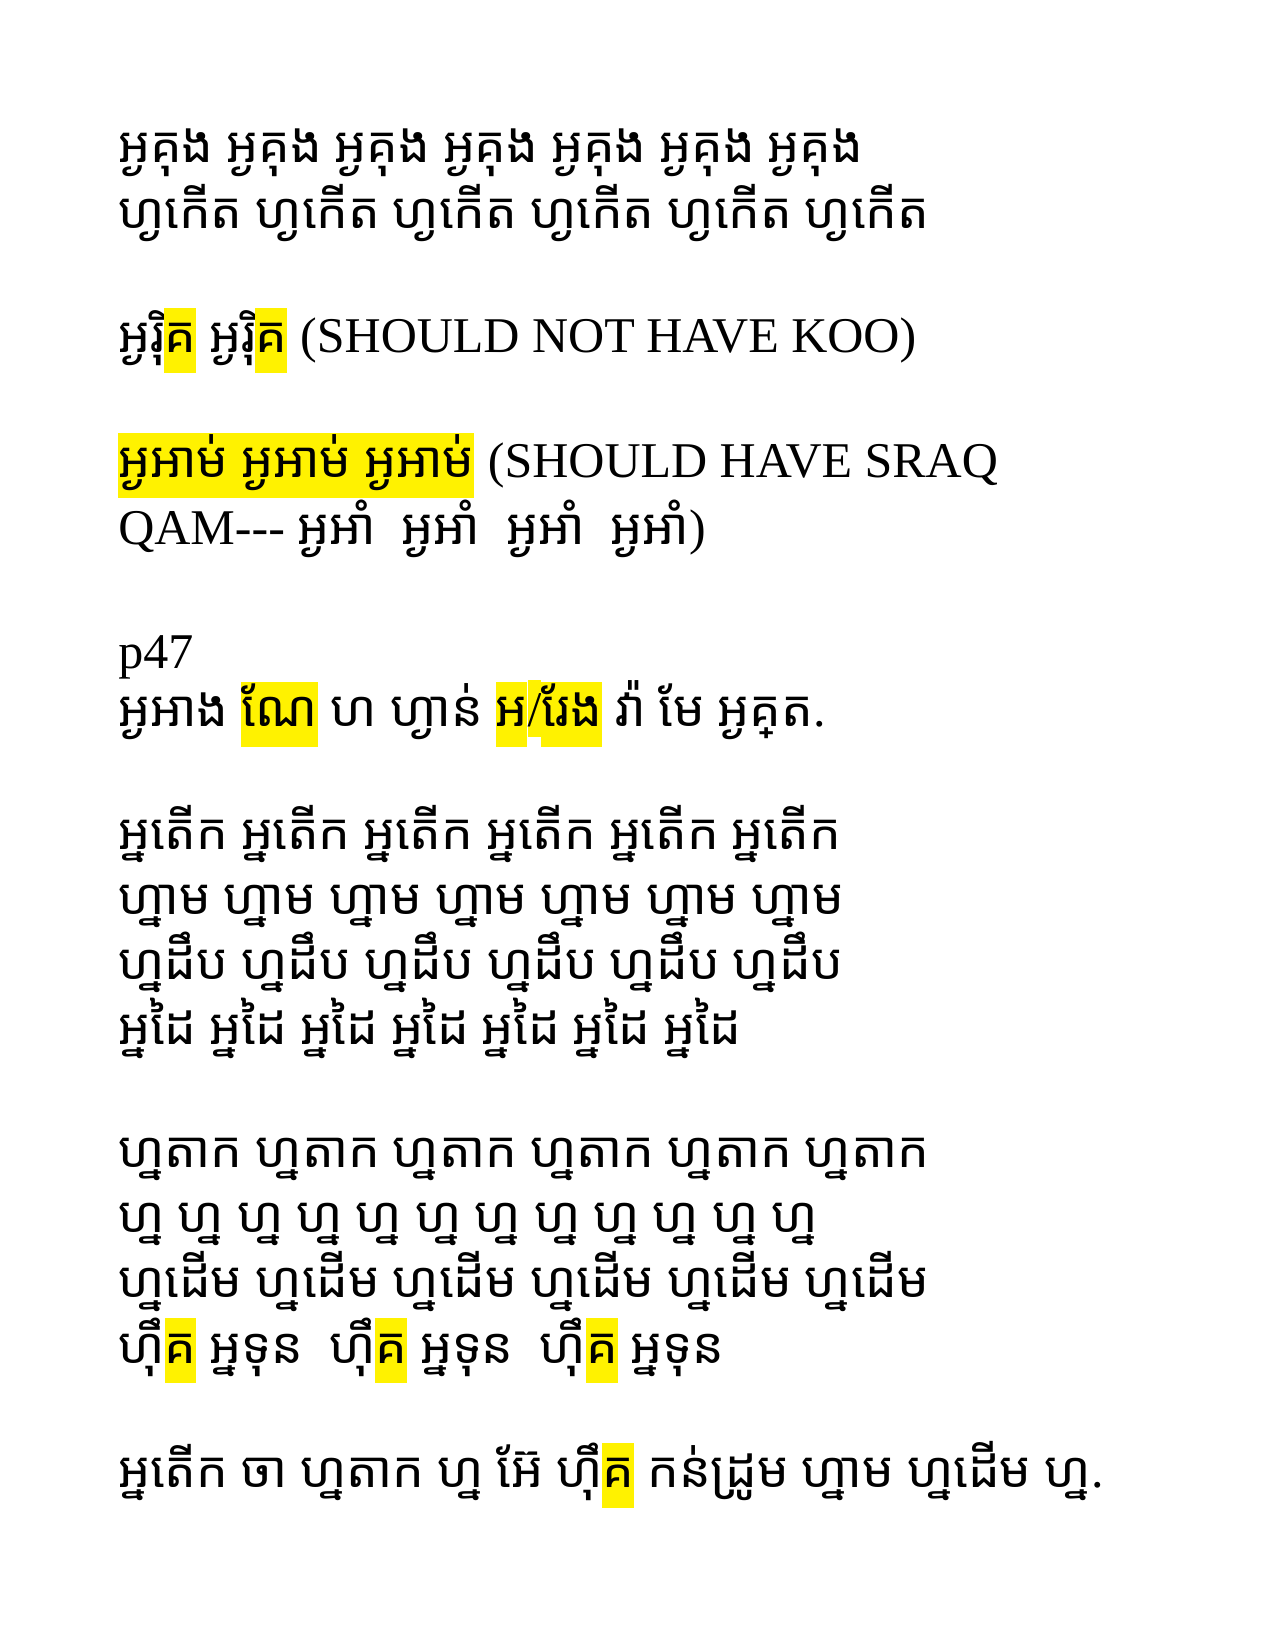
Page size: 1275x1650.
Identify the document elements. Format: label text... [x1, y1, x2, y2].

text ហ្នាម ហ្នាម ហ្នាម ហ្នាម ហ្នាម ហ្នាម ហ្នាម [118, 869, 1157, 935]
text p47 [118, 622, 1157, 680]
text ហ៊ឹគ អ្នទុន ហ៊ឹគ អ្នទុន ហ៊ឹគ អ្នទុន [118, 1318, 1157, 1383]
text អ្នតើក អ្នតើក អ្នតើក អ្នតើក អ្នតើក អ្នតើក [118, 804, 1157, 869]
text អ្ងរ៉ិគ អ្ងរ៉ិគ (SHOULD NOT HAVE KOO) [118, 306, 1157, 373]
text ហ្នដឹប ហ្នដឹប ហ្នដឹប ហ្នដឹប ហ្នដឹប ហ្នដឹប [118, 935, 1157, 1000]
text អ្ងគុង អ្ងគុង អ្ងគុង អ្ងគុង អ្ងគុង អ្ងគុង អ្ងគុង [118, 118, 1157, 183]
text ហ្ងកើត ហ្ងកើត ហ្ងកើត ហ្ងកើត ហ្ងកើត ហ្ងកើត [118, 183, 1157, 248]
text ហ្ន ហ្ន ហ្ន ហ្ន ហ្ន ហ្ន ហ្ន ហ្ន ហ្ន ហ្ន ហ្ន ហ្ន [118, 1188, 1157, 1253]
text អ្ងអាង ណែ ហ ហ្ងាន់ អ/រែង វ៉ា មែ អ្ងគ្លែត. [118, 680, 1157, 747]
text អ្នដៃ អ្នដៃ អ្នដៃ អ្នដៃ អ្នដៃ អ្នដៃ អ្នដៃ [118, 1000, 1157, 1065]
text អ្ងអាម់ អ្ងអាម់ អ្ងអាម់ (SHOULD HAVE SRAQ QAM--- អ្ងអាំ អ្ងអាំ អ្ងអាំ អ្ងអាំ) [118, 431, 1157, 565]
text អ្នតើក ចា ហ្នតាក ហ្ន អ៊ែ ហ៊ឹគ កន់ដ្រូម ហ្នាម ហ្នដើម ហ្ន. [118, 1441, 1157, 1508]
text ហ្នដើម ហ្នដើម ហ្នដើម ហ្នដើម ហ្នដើម ហ្នដើម [118, 1253, 1157, 1318]
text ហ្នតាក ហ្នតាក ហ្នតាក ហ្នតាក ហ្នតាក ហ្នតាក [118, 1123, 1157, 1188]
